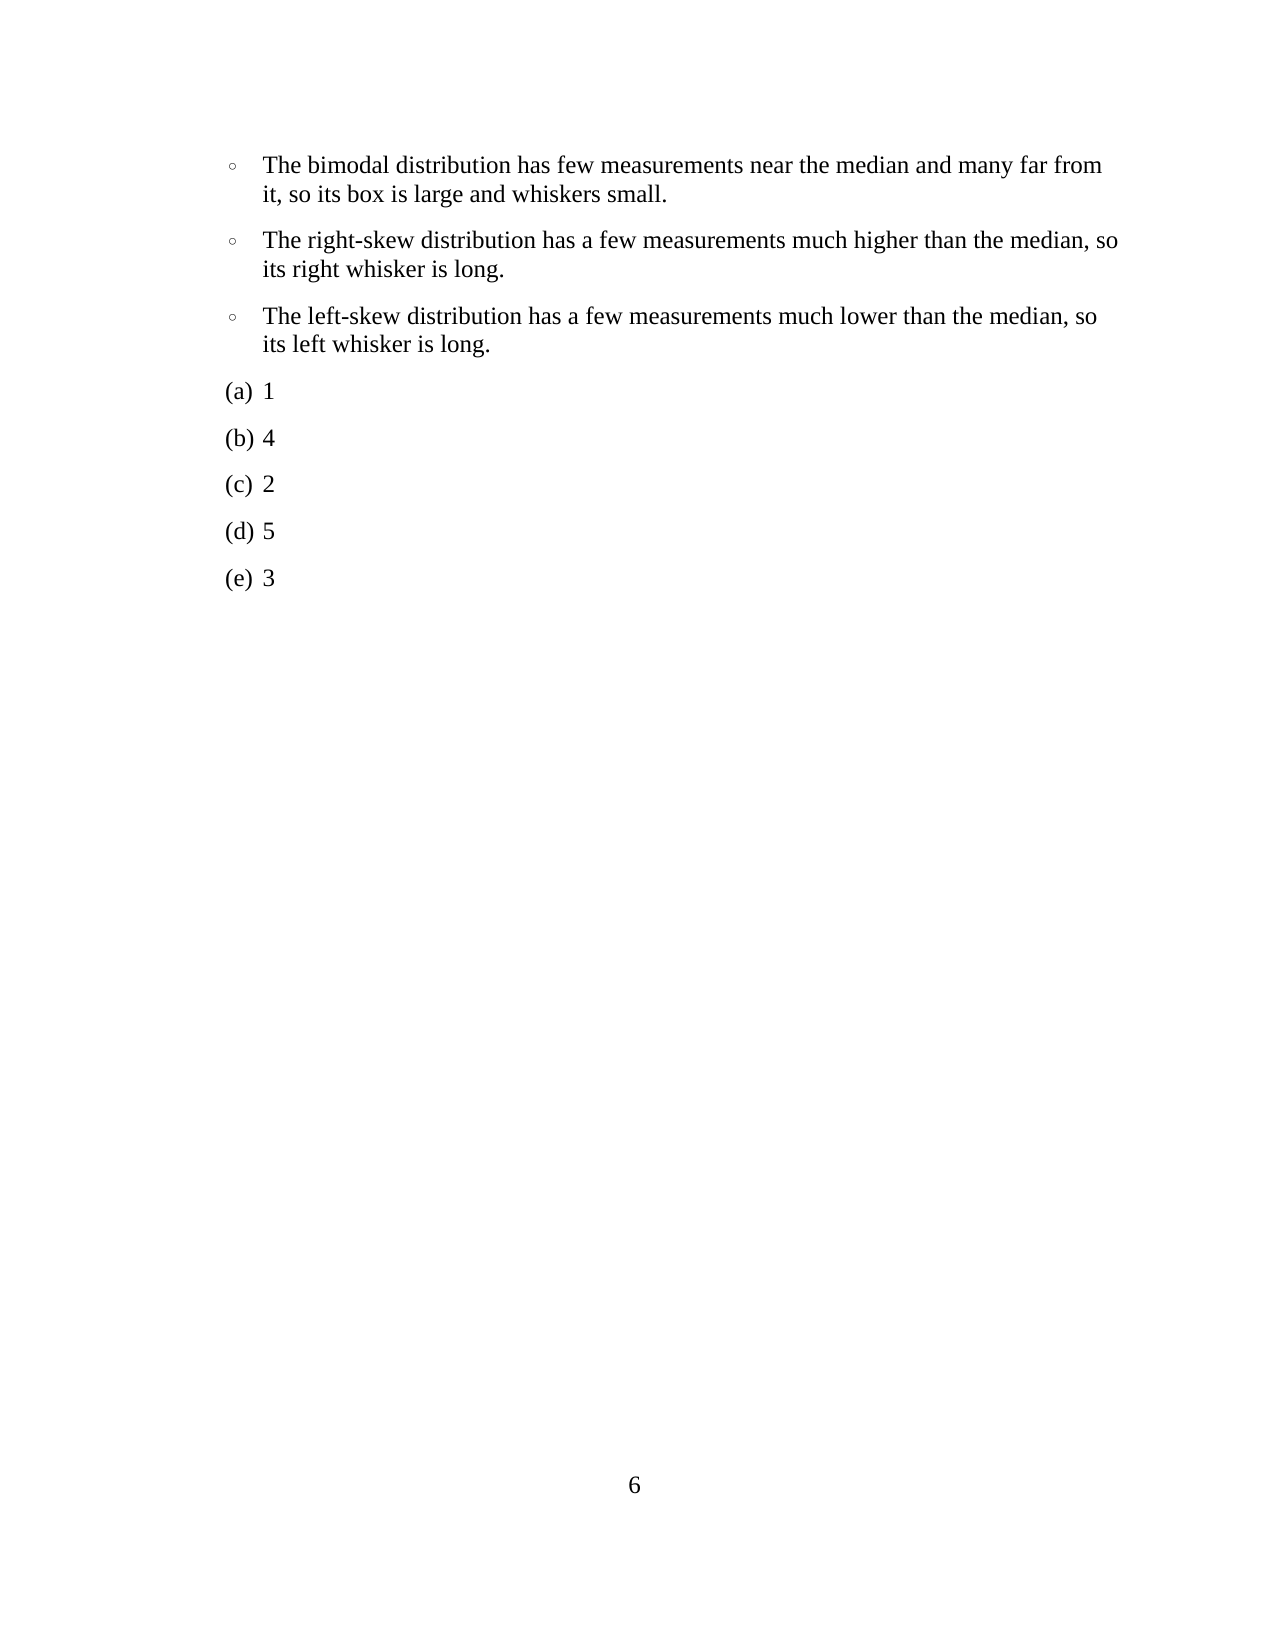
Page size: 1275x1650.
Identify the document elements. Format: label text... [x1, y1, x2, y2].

list The right-skew distribution has a few measurements much higher than the median, so its right whisker is long. [225, 225, 1125, 283]
list The bimodal distribution has few measurements near the median and many far from it, so its box is large and whiskers small. [225, 150, 1125, 207]
list The left-skew distribution has a few measurements much lower than the median, so its left whisker is long. [225, 301, 1125, 358]
list 4 [225, 423, 1125, 452]
list 3 [225, 563, 1125, 592]
list 5 [225, 516, 1125, 545]
list 1 [225, 376, 1125, 405]
list 2 [225, 469, 1125, 498]
